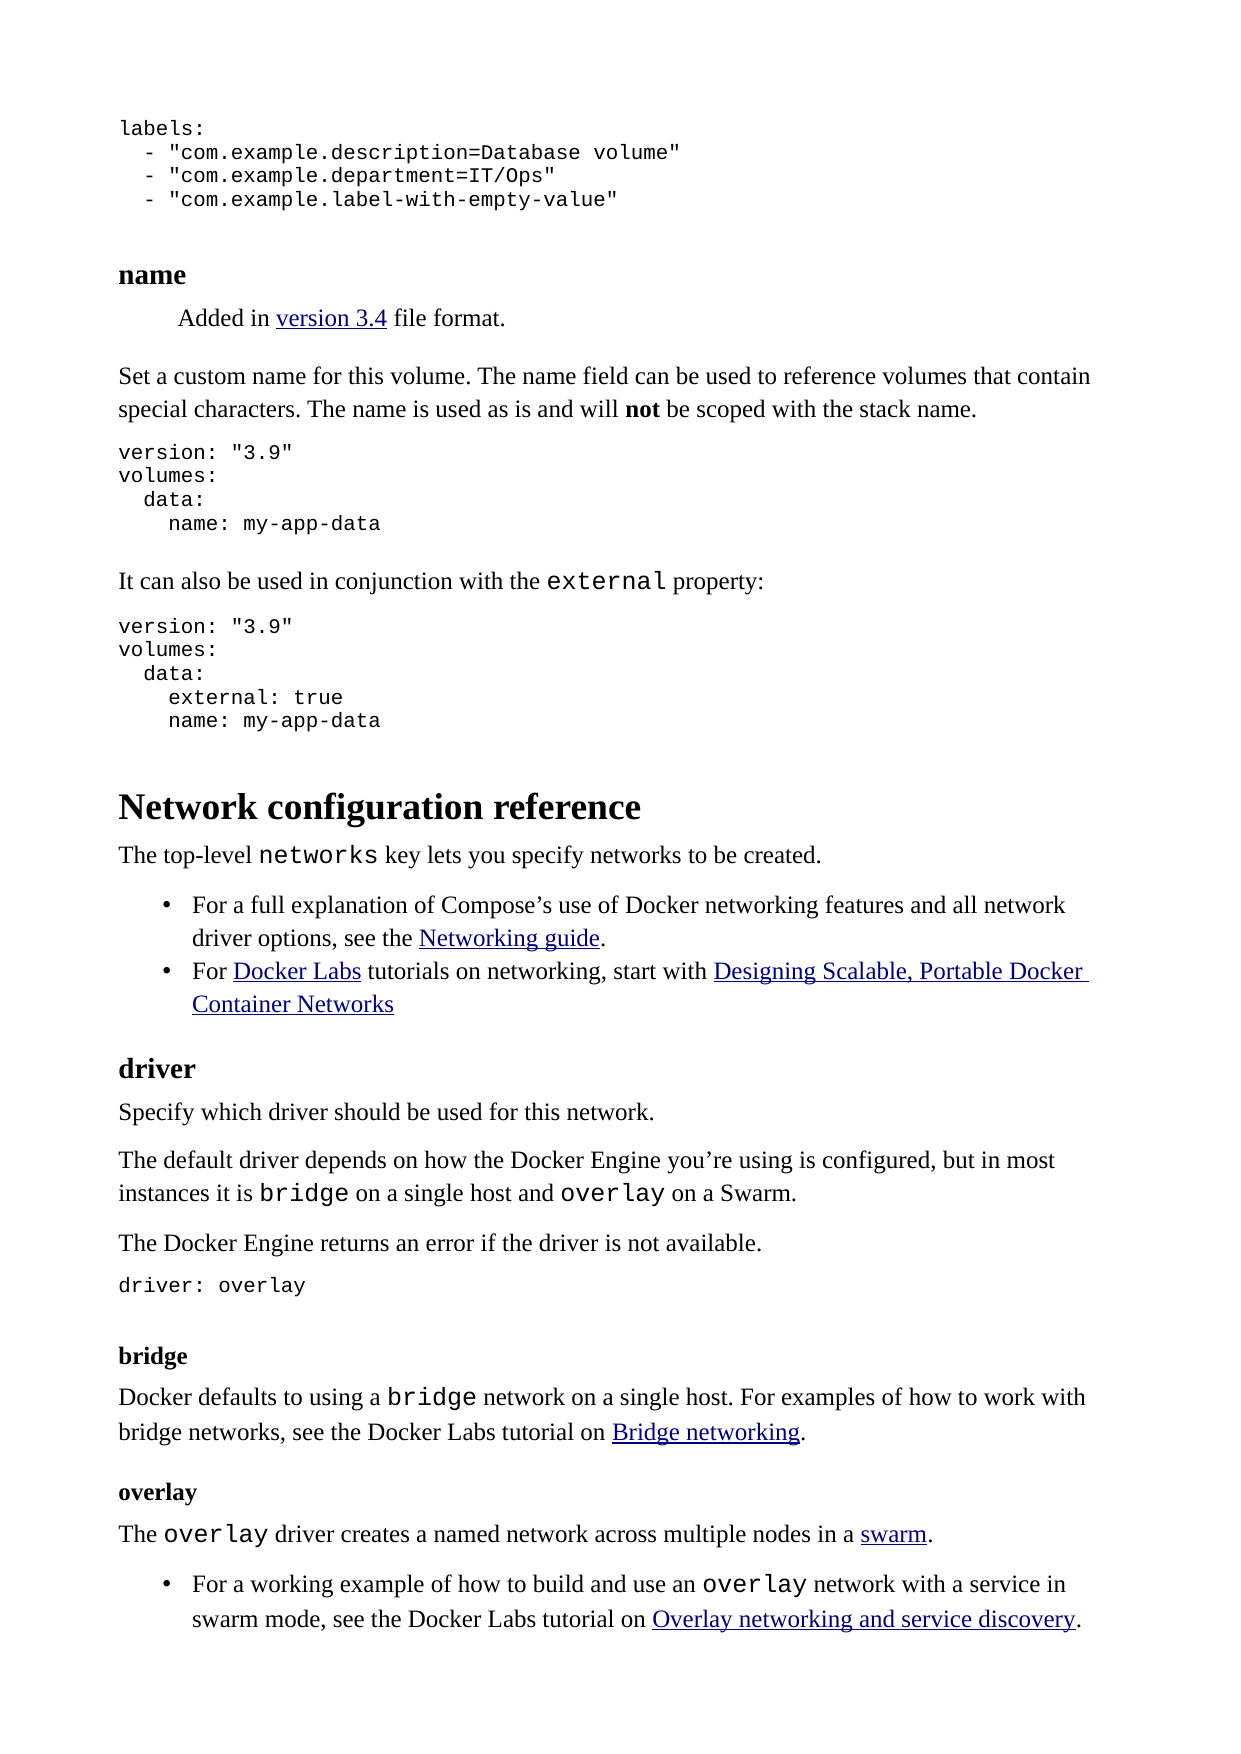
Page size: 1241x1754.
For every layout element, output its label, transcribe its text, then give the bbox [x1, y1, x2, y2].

text Docker defaults to using a bridge network on a single host. For examples of how to work with bridge networks, see the Docker Labs tutorial on Bridge networking. [118, 1382, 1122, 1446]
text - "com.example.description=Database volume" [118, 142, 1122, 165]
text external: true [118, 687, 1122, 710]
list For a working example of how to build and use an overlay network with a service in swarm mode, see the Docker Labs tutorial on Overlay networking and service discovery. [162, 1569, 1122, 1633]
subtitle name [118, 257, 1122, 290]
text The Docker Engine returns an error if the driver is not available. [118, 1228, 1122, 1257]
text version: "3.9" [118, 442, 1122, 465]
text - "com.example.department=IT/Ops" [118, 165, 1122, 189]
text It can also be used in conjunction with the external property: [118, 566, 1122, 597]
text Specify which driver should be used for this network. [118, 1097, 1122, 1126]
text Added in version 3.4 file format. [177, 303, 1063, 332]
subtitle Network configuration reference [118, 784, 1122, 827]
text data: [118, 663, 1122, 687]
text volumes: [118, 465, 1122, 489]
text name: my-app-data [118, 710, 1122, 734]
text data: [118, 489, 1122, 513]
text version: "3.9" [118, 616, 1122, 639]
text labels: [118, 118, 1122, 142]
list For Docker Labs tutorials on networking, start with Designing Scalable, Portable Docker Container Networks [162, 956, 1122, 1018]
text The top-level networks key lets you specify networks to be created. [118, 840, 1122, 871]
text - "com.example.label-with-empty-value" [118, 189, 1122, 213]
text name: my-app-data [118, 513, 1122, 536]
subtitle bridge [118, 1341, 1122, 1370]
text Set a custom name for this volume. The name field can be used to reference volumes that contain special characters. The name is used as is and will not be scoped with the stack name. [118, 361, 1122, 423]
list For a full explanation of Compose’s use of Docker networking features and all network driver options, see the Networking guide. [162, 890, 1122, 952]
text The overlay driver creates a named network across multiple nodes in a swarm. [118, 1519, 1122, 1549]
subtitle overlay [118, 1477, 1122, 1506]
text volumes: [118, 639, 1122, 663]
subtitle driver [118, 1051, 1122, 1085]
text driver: overlay [118, 1275, 1122, 1299]
text The default driver depends on how the Docker Engine you’re using is configured, but in most instances it is bridge on a single host and overlay on a Swarm. [118, 1145, 1122, 1209]
